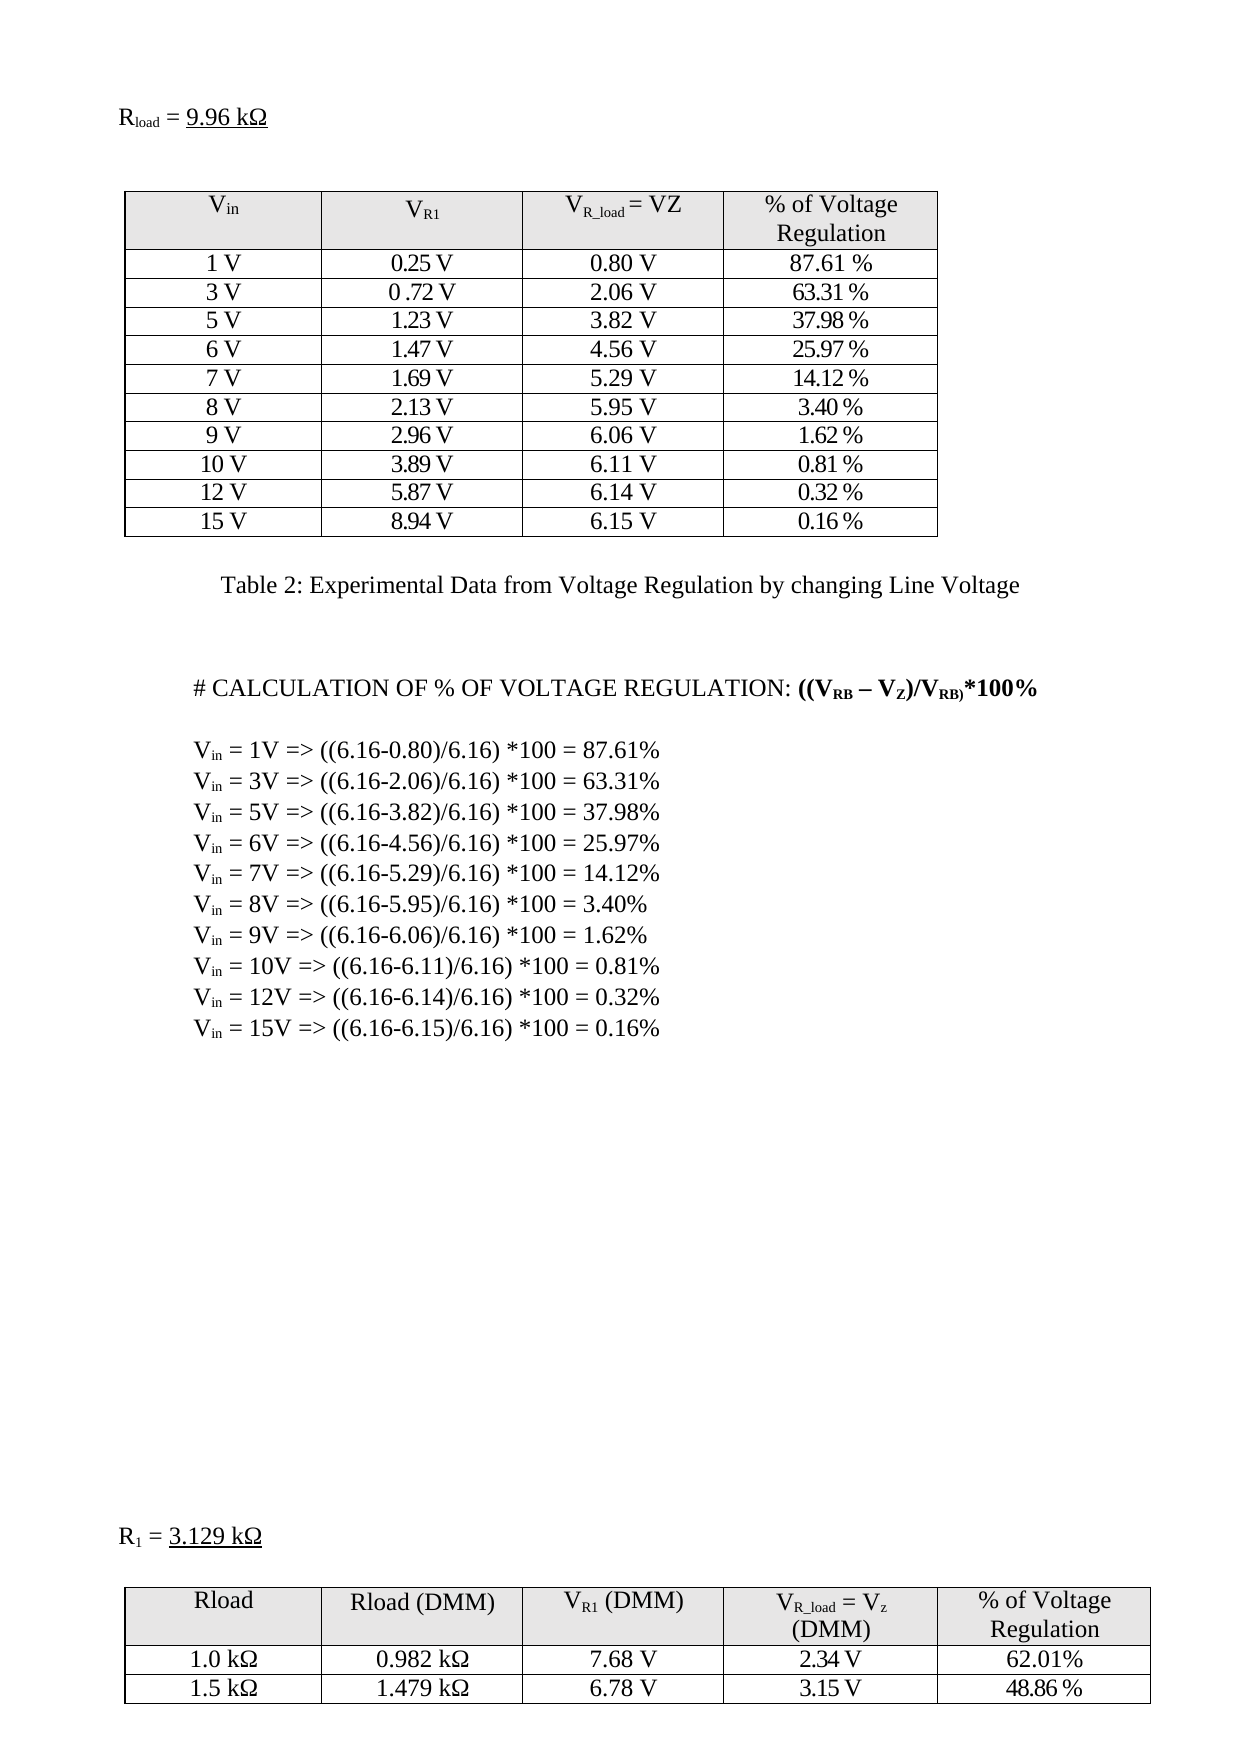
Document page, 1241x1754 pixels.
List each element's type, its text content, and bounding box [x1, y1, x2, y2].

text Rload = 9.96 kΩ [118, 102, 1122, 131]
table_cell 0.982 kΩ [322, 1646, 522, 1674]
table_cell 2.06 V [523, 279, 723, 307]
text Vin = 3V => ((6.16-2.06)/6.16) *100 = 63.31% [118, 766, 1122, 795]
table_header % of Voltage Regulation [724, 192, 937, 249]
table_cell 0.32 % [724, 480, 937, 507]
table_header VR1 [322, 192, 522, 249]
table_cell 8.94 V [322, 508, 522, 536]
table_cell 2.13 V [322, 394, 522, 421]
table_cell 4.56 V [523, 336, 723, 364]
table_cell 1.62 % [724, 422, 937, 450]
table_cell 1 V [126, 250, 321, 278]
text Vin = 15V => ((6.16-6.15)/6.16) *100 = 0.16% [118, 1013, 1122, 1041]
table_cell 3.82 V [523, 308, 723, 335]
table_cell 5.87 V [322, 480, 522, 507]
text Vin = 9V => ((6.16-6.06)/6.16) *100 = 1.62% [118, 920, 1122, 949]
table_header % of Voltage Regulation [938, 1588, 1150, 1645]
text Vin = 5V => ((6.16-3.82)/6.16) *100 = 37.98% [118, 797, 1122, 826]
table_cell 8 V [126, 394, 321, 421]
table_cell 3.40 % [724, 394, 937, 421]
table_cell 2.96 V [322, 422, 522, 450]
table_cell 87.61 % [724, 250, 937, 278]
text Table 2: Experimental Data from Voltage Regulation by changing Line Voltage [118, 570, 1122, 598]
table_cell 0.25 V [322, 250, 522, 278]
table_cell 0.16 % [724, 508, 937, 536]
table_header VR_load = VZ [523, 192, 723, 249]
table_cell 10 V [126, 451, 321, 478]
table_cell 12 V [126, 480, 321, 507]
table_cell 2.34 V [724, 1646, 937, 1674]
table_cell 15 V [126, 508, 321, 536]
table_header Vin [126, 192, 321, 249]
text Vin = 1V => ((6.16-0.80)/6.16) *100 = 87.61% [118, 735, 1122, 764]
table_cell 3 V [126, 279, 321, 307]
table_cell 7 V [126, 365, 321, 393]
table_cell 5.95 V [523, 394, 723, 421]
table_header Rload (DMM) [322, 1588, 522, 1645]
table_cell 1.0 kΩ [126, 1646, 321, 1674]
table_cell 6.06 V [523, 422, 723, 450]
text Vin = 6V => ((6.16-4.56)/6.16) *100 = 25.97% [118, 828, 1122, 856]
table_cell 63.31 % [724, 279, 937, 307]
text Vin = 7V => ((6.16-5.29)/6.16) *100 = 14.12% [118, 858, 1122, 887]
text Vin = 10V => ((6.16-6.11)/6.16) *100 = 0.81% [118, 951, 1122, 980]
table_cell 25.97 % [724, 336, 937, 364]
table_cell 5 V [126, 308, 321, 335]
table_cell 48.86 % [938, 1675, 1150, 1703]
table_cell 6.15 V [523, 508, 723, 536]
table_cell 6.11 V [523, 451, 723, 478]
table_cell 5.29 V [523, 365, 723, 393]
table_cell 6 V [126, 336, 321, 364]
table_cell 1.5 kΩ [126, 1675, 321, 1703]
table_cell 14.12 % [724, 365, 937, 393]
table_cell 0.81 % [724, 451, 937, 478]
table_header VR_load = Vz (DMM) [724, 1588, 937, 1645]
table_cell 6.78 V [523, 1675, 723, 1703]
table_cell 62.01% [938, 1646, 1150, 1674]
table_header Rload [126, 1588, 321, 1645]
table_cell 1.47 V [322, 336, 522, 364]
table_cell 1.479 kΩ [322, 1675, 522, 1703]
text Vin = 8V => ((6.16-5.95)/6.16) *100 = 3.40% [118, 889, 1122, 918]
table_cell 3.15 V [724, 1675, 937, 1703]
table_cell 37.98 % [724, 308, 937, 335]
table_cell 0 .72 V [322, 279, 522, 307]
table_cell 0.80 V [523, 250, 723, 278]
text R1 = 3.129 kΩ [118, 1521, 1122, 1550]
table_cell 3.89 V [322, 451, 522, 478]
table_cell 6.14 V [523, 480, 723, 507]
table_cell 1.23 V [322, 308, 522, 335]
table_cell 1.69 V [322, 365, 522, 393]
table_header VR1 (DMM) [523, 1588, 723, 1645]
table_cell 7.68 V [523, 1646, 723, 1674]
text Vin = 12V => ((6.16-6.14)/6.16) *100 = 0.32% [118, 982, 1122, 1011]
text # CALCULATION OF % OF VOLTAGE REGULATION: ((VRB – VZ)/VRB)*100% [118, 673, 1122, 702]
table_cell 9 V [126, 422, 321, 450]
